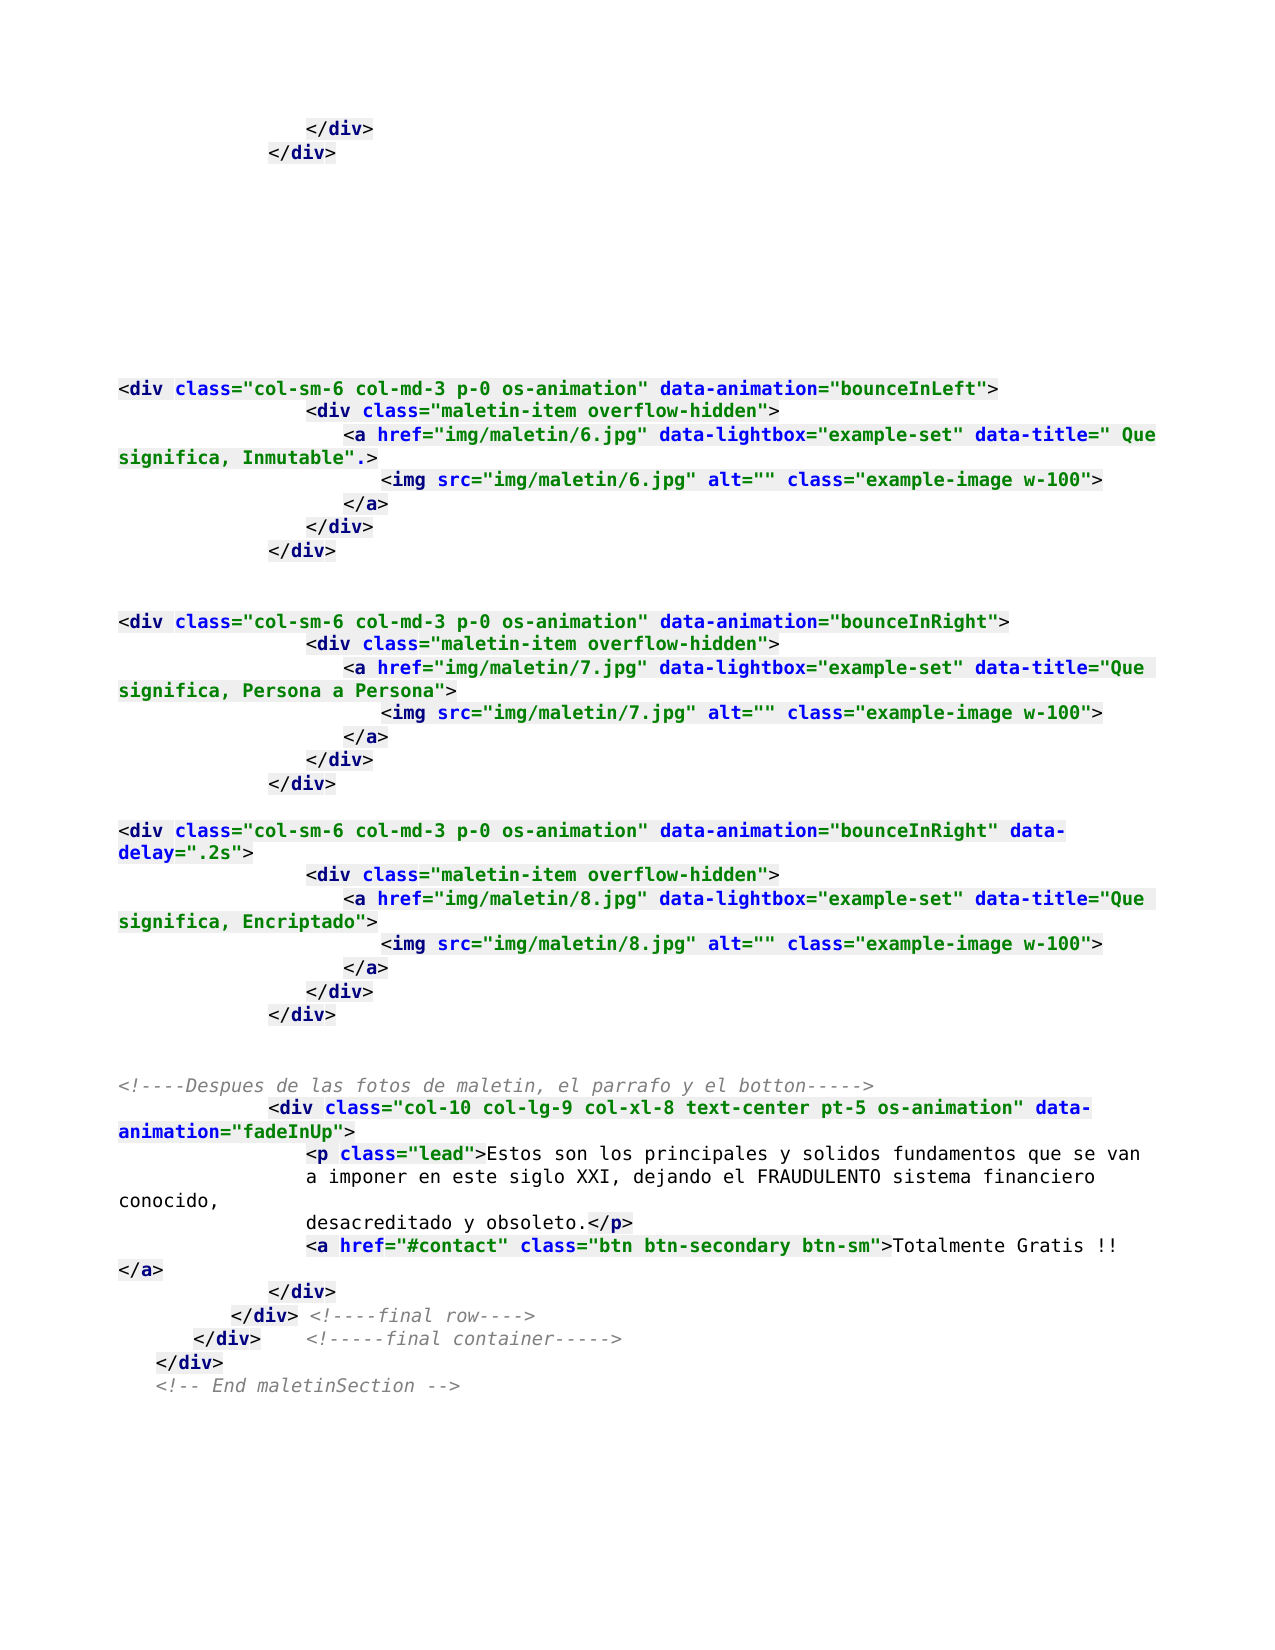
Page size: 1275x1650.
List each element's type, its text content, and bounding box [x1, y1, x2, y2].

text </div> [118, 517, 1157, 540]
text <!----Despues de las fotos de maletin, el parrafo y el botton-----> [118, 1075, 1157, 1097]
text <img src="img/maletin/7.jpg" alt="" class="example-image w-100"> [118, 702, 1157, 726]
text <a href="img/maletin/6.jpg" data-lightbox="example-set" data-title=" Que significa, Inmutable".> [118, 424, 1157, 469]
text <div class="maletin-item overflow-hidden"> [118, 864, 1157, 888]
text </div> [118, 1281, 1157, 1304]
text <img src="img/maletin/6.jpg" alt="" class="example-image w-100"> [118, 469, 1157, 493]
text <div class="col-sm-6 col-md-3 p-0 os-animation" data-animation="bounceInRight"> [118, 611, 1157, 633]
text </a> [118, 493, 1157, 517]
text <div class="col-10 col-lg-9 col-xl-8 text-center pt-5 os-animation" data-animation="fadeInUp"> [118, 1097, 1157, 1143]
text <a href="img/maletin/8.jpg" data-lightbox="example-set" data-title="Que significa, Encriptado"> [118, 888, 1157, 933]
text <!-- End maletinSection --> [118, 1376, 1157, 1399]
text <div class="col-sm-6 col-md-3 p-0 os-animation" data-animation="bounceInLeft"> [118, 378, 1157, 400]
text <div class="col-sm-6 col-md-3 p-0 os-animation" data-animation="bounceInRight" data-delay=".2s"> [118, 820, 1157, 864]
text <a href="#contact" class="btn btn-secondary btn-sm">Totalmente Gratis !!</a> [118, 1235, 1157, 1281]
text a imponer en este siglo XXI, dejando el FRAUDULENTO sistema financiero conocido, [118, 1166, 1157, 1212]
text <div class="maletin-item overflow-hidden"> [118, 633, 1157, 657]
text <div class="maletin-item overflow-hidden"> [118, 400, 1157, 424]
text <a href="img/maletin/7.jpg" data-lightbox="example-set" data-title="Que significa, Persona a Persona"> [118, 657, 1157, 702]
text <p class="lead">Estos son los principales y solidos fundamentos que se van [118, 1143, 1157, 1166]
text </div> [118, 540, 1157, 564]
text <img src="img/maletin/8.jpg" alt="" class="example-image w-100"> [118, 933, 1157, 957]
text </div> [118, 749, 1157, 773]
text </a> [118, 726, 1157, 749]
text </div> [118, 118, 1157, 142]
text desacreditado y obsoleto.</p> [118, 1212, 1157, 1235]
text </div> [118, 1004, 1157, 1028]
text </div> [118, 1352, 1157, 1376]
text </a> [118, 957, 1157, 981]
text </div> [118, 981, 1157, 1004]
text </div> <!----final row----> [118, 1304, 1157, 1328]
text </div> <!-----final container-----> [118, 1328, 1157, 1352]
text </div> [118, 142, 1157, 165]
text </div> [118, 773, 1157, 797]
